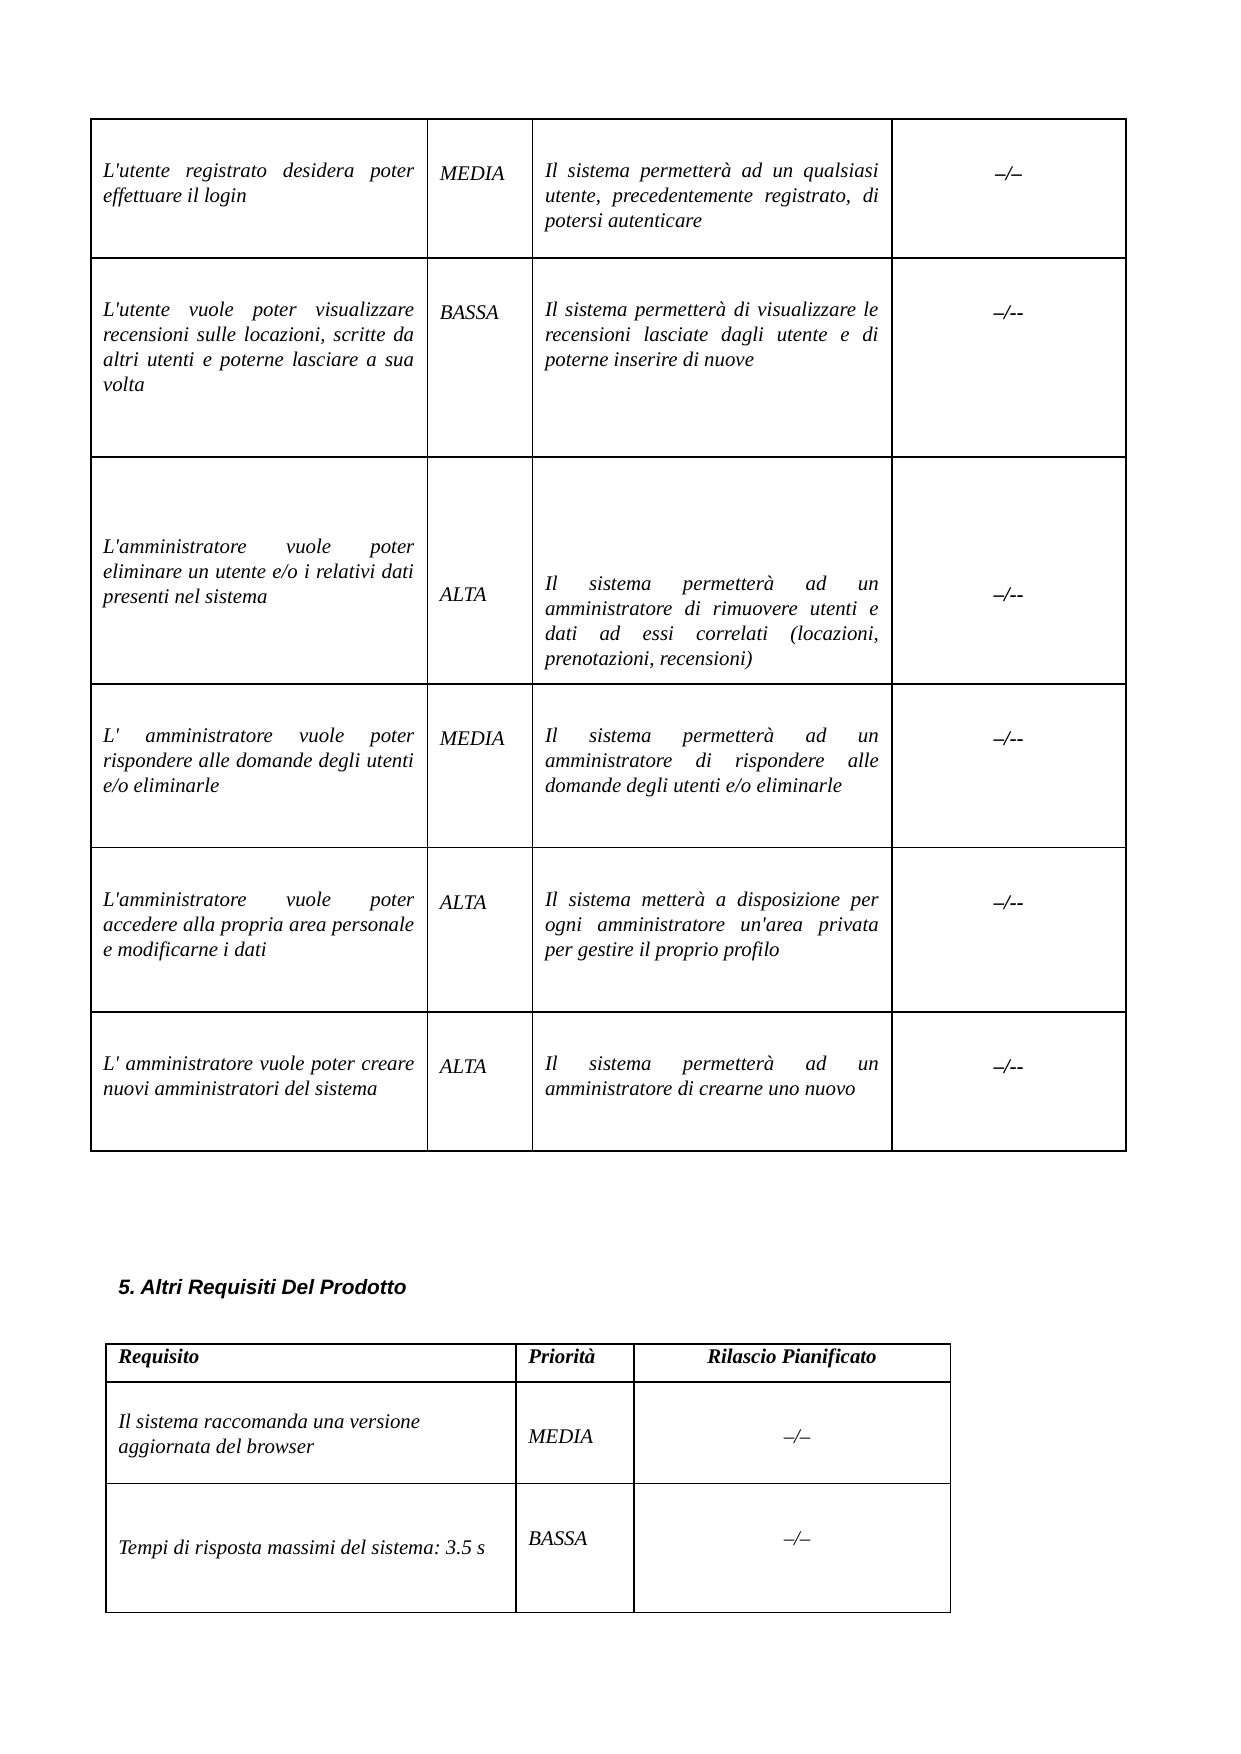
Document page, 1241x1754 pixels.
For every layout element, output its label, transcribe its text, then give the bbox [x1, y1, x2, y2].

table_cell L' amministratore vuole poter rispondere alle domande degli utenti e/o eliminarle [92, 685, 427, 847]
table_cell –/-- [893, 848, 1125, 1011]
table_cell Il sistema raccomanda una versione aggiornata del browser [107, 1383, 515, 1483]
table_cell Il sistema permetterà ad un qualsiasi utente, precedentemente registrato, di potersi autenticare [533, 120, 891, 257]
table_cell –/– [893, 120, 1125, 257]
table_cell MEDIA [428, 685, 532, 847]
table_cell L'amministratore vuole poter accedere alla propria area personale e modificarne i dati [92, 848, 427, 1011]
table_cell L'utente vuole poter visualizzare recensioni sulle locazioni, scritte da altri utenti e poterne lasciare a sua volta [92, 259, 427, 456]
table_cell ALTA [428, 458, 532, 683]
table_cell ALTA [428, 848, 532, 1011]
table_cell –/– [635, 1484, 950, 1611]
table_header Requisito [107, 1345, 515, 1381]
table_cell –/-- [893, 259, 1125, 456]
table_cell L'amministratore vuole poter eliminare un utente e/o i relativi dati presenti nel sistema [92, 458, 427, 683]
table_cell BASSA [428, 259, 532, 456]
table_header Rilascio Pianificato [635, 1345, 950, 1381]
table_cell Il sistema permetterà di visualizzare le recensioni lasciate dagli utente e di poterne inserire di nuove [533, 259, 891, 456]
table_header Priorità [517, 1345, 633, 1381]
table_cell ALTA [428, 1013, 532, 1150]
table_cell Tempi di risposta massimi del sistema: 3.5 s [107, 1484, 515, 1611]
table_cell BASSA [517, 1484, 633, 1611]
table_cell –/-- [893, 1013, 1125, 1150]
table_cell MEDIA [517, 1383, 633, 1483]
table_cell Il sistema permetterà ad un amministratore di rimuovere utenti e dati ad essi correlati (locazioni, prenotazioni, recensioni) [533, 458, 891, 683]
table_cell Il sistema metterà a disposizione per ogni amministratore un'area privata per gestire il proprio profilo [533, 848, 891, 1011]
table_cell L'utente registrato desidera poter effettuare il login [92, 120, 427, 257]
table_cell –/– [635, 1383, 950, 1483]
table_cell Il sistema permetterà ad un amministratore di crearne uno nuovo [533, 1013, 891, 1150]
table_cell L' amministratore vuole poter creare nuovi amministratori del sistema [92, 1013, 427, 1150]
table_cell –/-- [893, 685, 1125, 847]
table_cell Il sistema permetterà ad un amministratore di rispondere alle domande degli utenti e/o eliminarle [533, 685, 891, 847]
subtitle 5. Altri Requisiti Del Prodotto [83, 1274, 1122, 1299]
table_cell MEDIA [428, 120, 532, 257]
table_cell –/-- [893, 458, 1125, 683]
